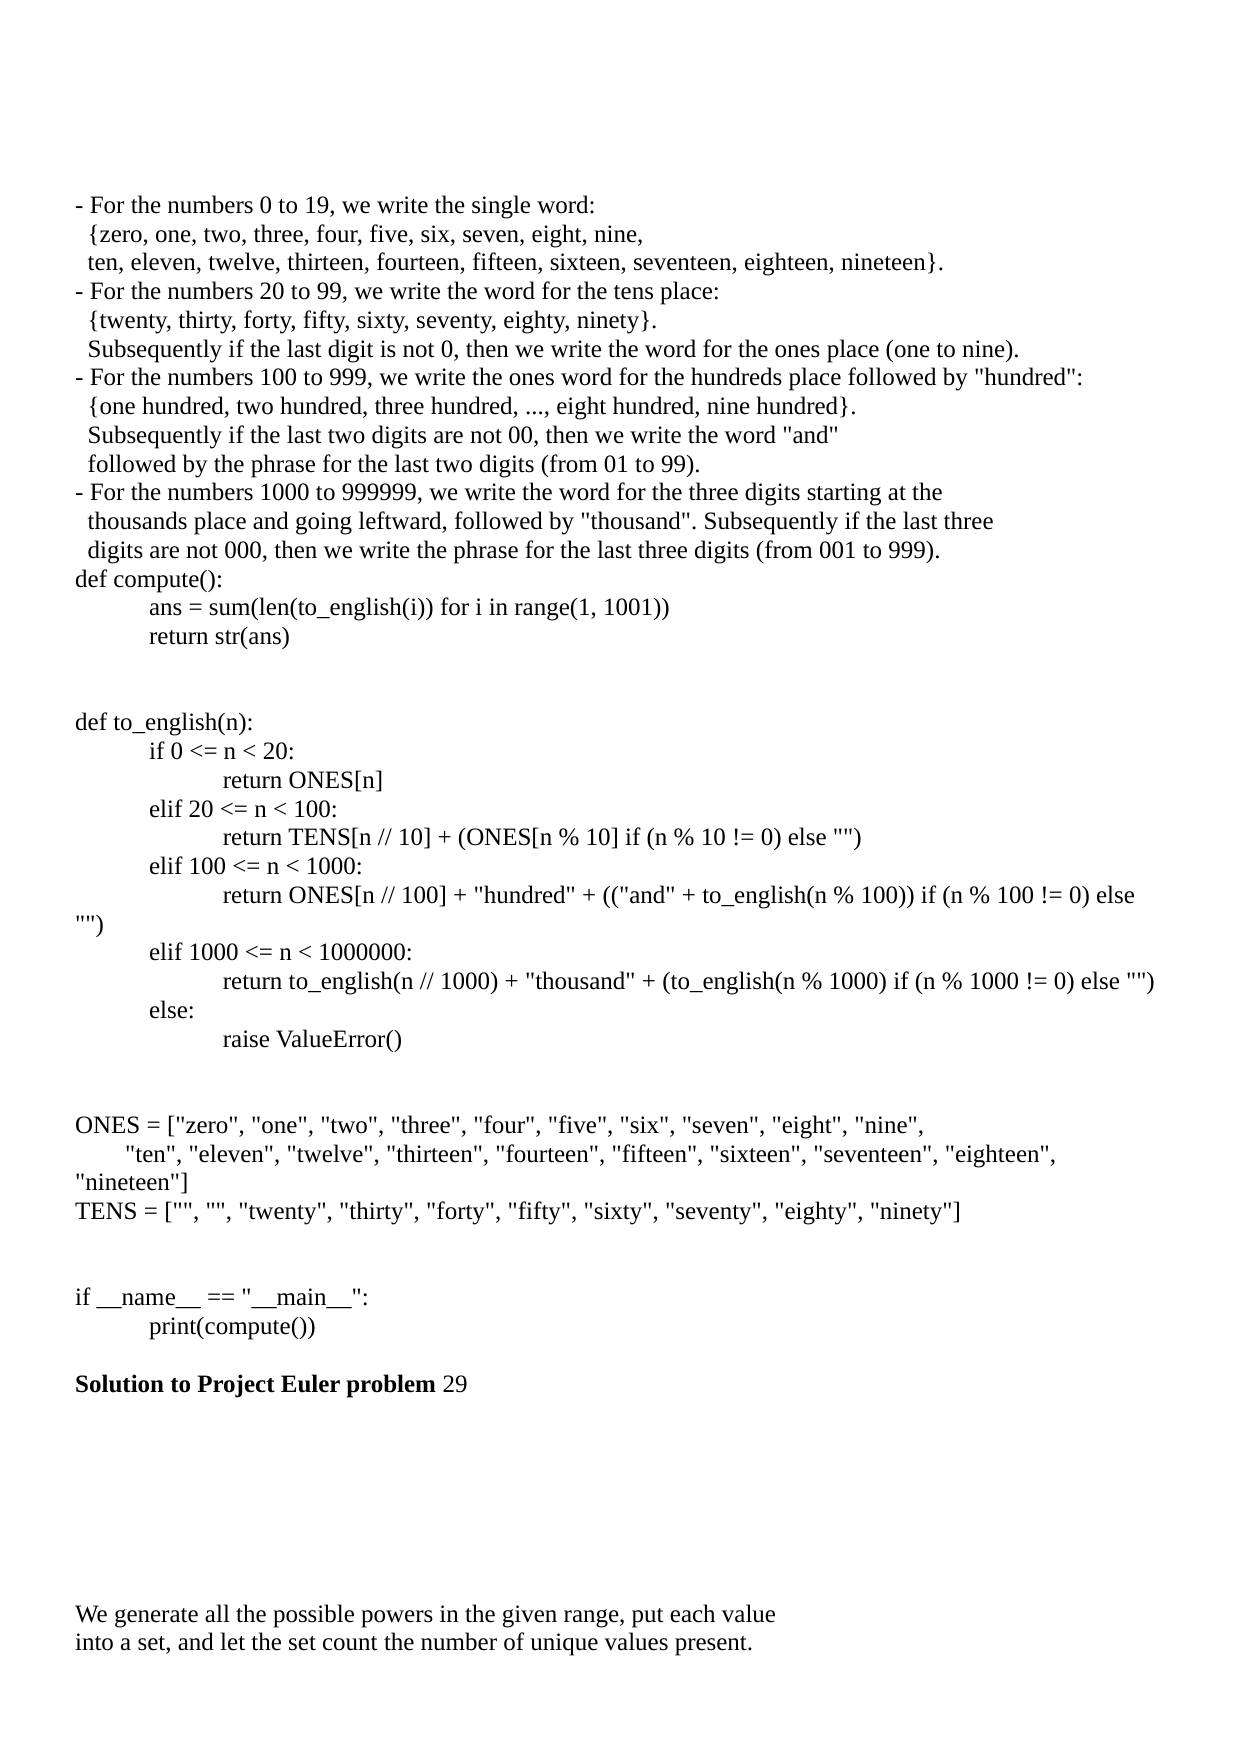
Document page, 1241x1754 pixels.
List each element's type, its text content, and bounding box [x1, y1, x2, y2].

text into a set, and let the set count the number of unique values present. [75, 1627, 1165, 1656]
text TENS = ["", "", "twenty", "thirty", "forty", "fifty", "sixty", "seventy", "eighty", "ninety"] [75, 1196, 1165, 1225]
text return to_english(n // 1000) + "thousand" + (to_english(n % 1000) if (n % 1000 != 0) else "") [75, 966, 1165, 995]
text - For the numbers 100 to 999, we write the ones word for the hundreds place followed by "hundred": [75, 362, 1165, 391]
text print(compute()) [75, 1311, 1165, 1340]
text - For the numbers 20 to 99, we write the word for the tens place: [75, 276, 1165, 305]
text - For the numbers 0 to 19, we write the single word: [75, 190, 1165, 219]
text {twenty, thirty, forty, fifty, sixty, seventy, eighty, ninety}. [75, 305, 1165, 334]
text def compute(): [75, 564, 1165, 592]
text return TENS[n // 10] + (ONES[n % 10] if (n % 10 != 0) else "") [75, 822, 1165, 851]
text elif 20 <= n < 100: [75, 794, 1165, 822]
text return ONES[n] [75, 765, 1165, 794]
text ans = sum(len(to_english(i)) for i in range(1, 1001)) [75, 592, 1165, 621]
text Solution to Project Euler problem 29 [75, 1369, 1165, 1397]
text return str(ans) [75, 621, 1165, 650]
text raise ValueError() [75, 1024, 1165, 1052]
text {one hundred, two hundred, three hundred, ..., eight hundred, nine hundred}. [75, 391, 1165, 420]
text ten, eleven, twelve, thirteen, fourteen, fifteen, sixteen, seventeen, eighteen, nineteen}. [75, 247, 1165, 276]
text We generate all the possible powers in the given range, put each value [75, 1599, 1165, 1627]
text else: [75, 995, 1165, 1024]
text digits are not 000, then we write the phrase for the last three digits (from 001 to 999). [75, 535, 1165, 564]
text if 0 <= n < 20: [75, 736, 1165, 765]
text elif 100 <= n < 1000: [75, 851, 1165, 880]
text elif 1000 <= n < 1000000: [75, 937, 1165, 966]
text Subsequently if the last digit is not 0, then we write the word for the ones place (one to nine). [75, 334, 1165, 362]
text followed by the phrase for the last two digits (from 01 to 99). [75, 449, 1165, 477]
text {zero, one, two, three, four, five, six, seven, eight, nine, [75, 219, 1165, 247]
text return ONES[n // 100] + "hundred" + (("and" + to_english(n % 100)) if (n % 100 != 0) else "") [75, 880, 1165, 937]
text "ten", "eleven", "twelve", "thirteen", "fourteen", "fifteen", "sixteen", "seventeen", "eighteen", "nineteen"] [75, 1139, 1165, 1196]
text Subsequently if the last two digits are not 00, then we write the word "and" [75, 420, 1165, 449]
text thousands place and going leftward, followed by "thousand". Subsequently if the last three [75, 506, 1165, 535]
text ONES = ["zero", "one", "two", "three", "four", "five", "six", "seven", "eight", "nine", [75, 1110, 1165, 1139]
text def to_english(n): [75, 707, 1165, 736]
text if __name__ == "__main__": [75, 1282, 1165, 1311]
text - For the numbers 1000 to 999999, we write the word for the three digits starting at the [75, 477, 1165, 506]
